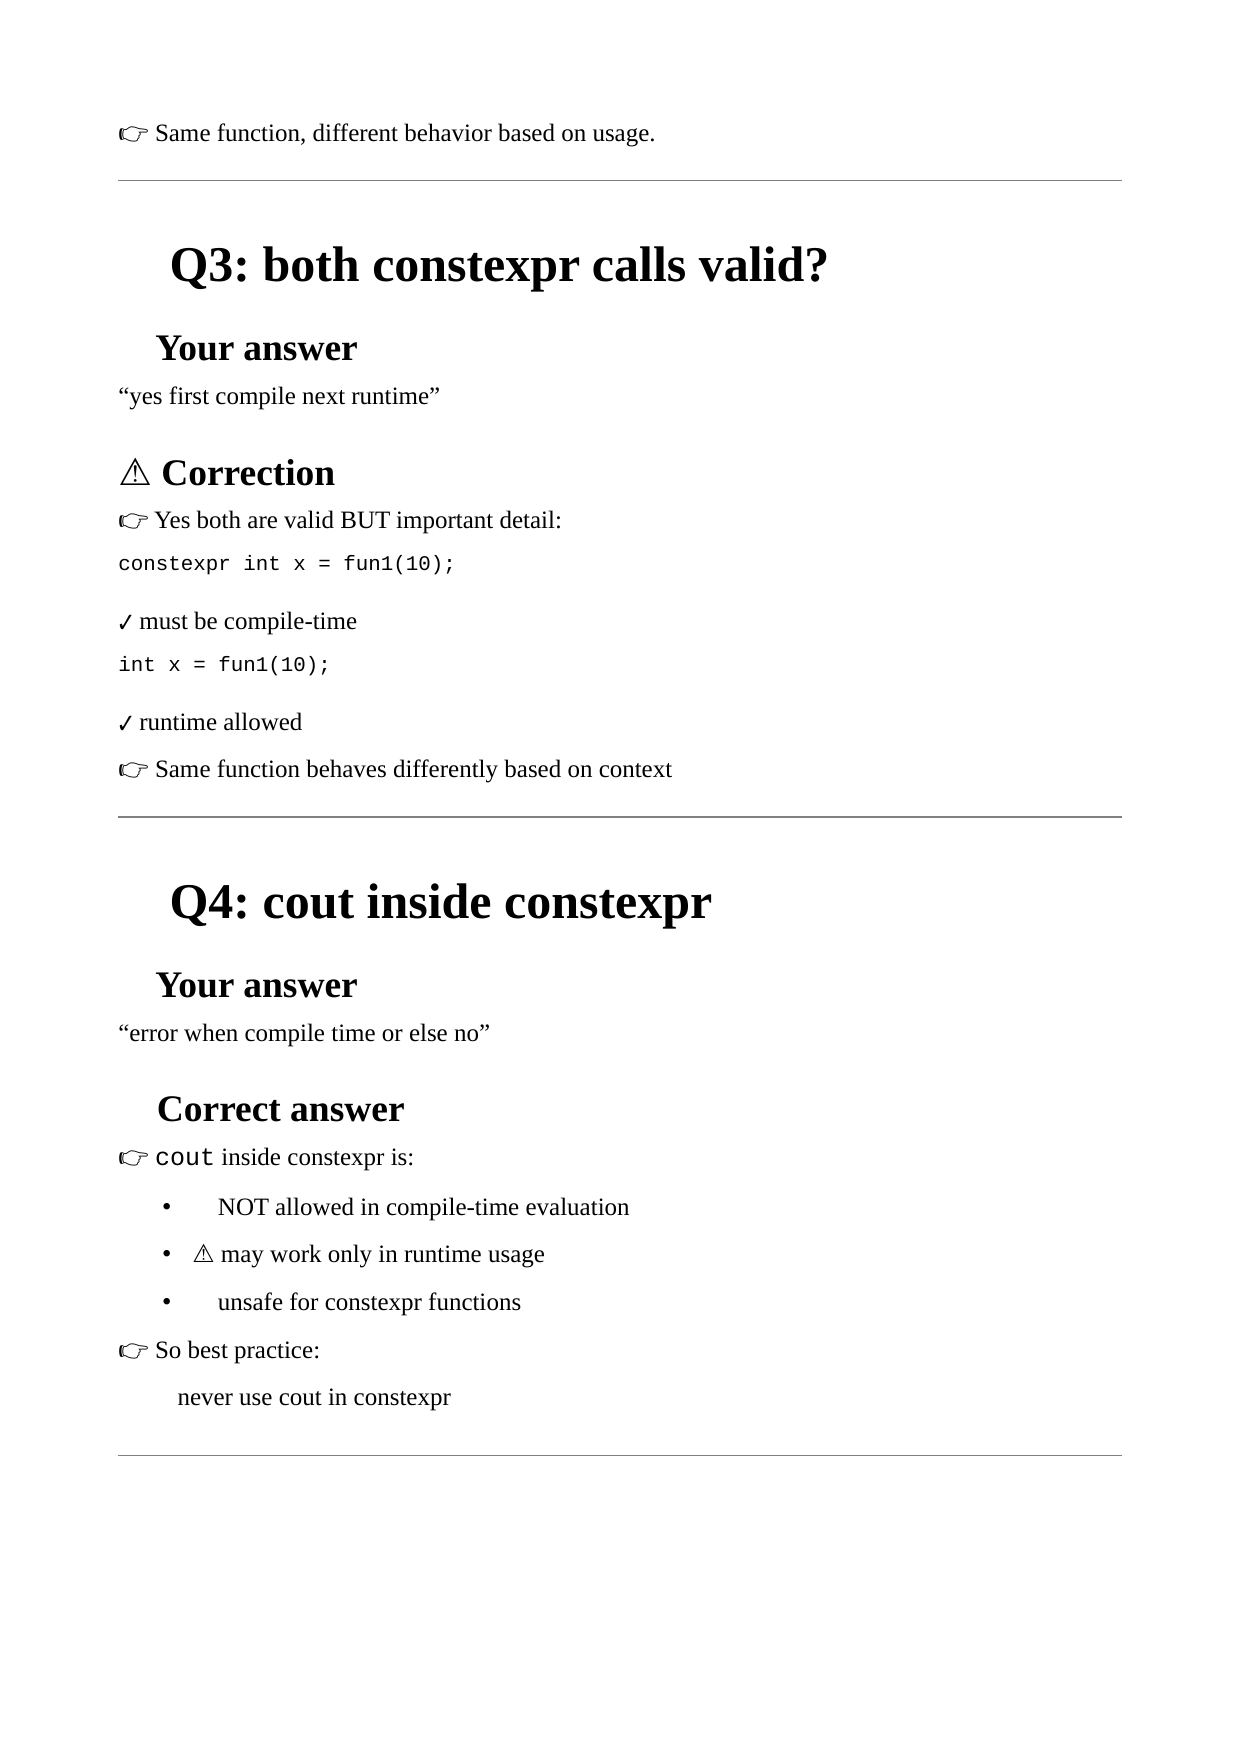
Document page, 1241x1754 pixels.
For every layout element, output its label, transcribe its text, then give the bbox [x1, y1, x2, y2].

text never use cout in constexpr [177, 1382, 1063, 1411]
list ❌ NOT allowed in compile-time evaluation [162, 1192, 1122, 1221]
text ✔ runtime allowed [118, 707, 1122, 736]
text constexpr int x = fun1(10); [118, 553, 1122, 577]
text int x = fun1(10); [118, 654, 1122, 677]
text “yes first compile next runtime” [118, 381, 1122, 410]
text 👉 Yes both are valid BUT important detail: [118, 506, 1122, 534]
list ❌ unsafe for constexpr functions [162, 1287, 1122, 1316]
subtitle ⚠️ Correction [118, 450, 1122, 493]
subtitle ✅ Correct answer [118, 1086, 1122, 1129]
subtitle ❌ Your answer [118, 962, 1122, 1005]
list ⚠️ may work only in runtime usage [162, 1239, 1122, 1268]
text 👉 Same function behaves differently based on context [118, 754, 1122, 783]
text 👉 Same function, different behavior based on usage. [118, 118, 1122, 147]
subtitle 🎯 Q4: cout inside constexpr [118, 871, 1122, 929]
text “error when compile time or else no” [118, 1018, 1122, 1047]
subtitle ❌ Your answer [118, 326, 1122, 369]
subtitle 🎯 Q3: both constexpr calls valid? [118, 235, 1122, 292]
text 👉 So best practice: [118, 1335, 1122, 1363]
text ✔ must be compile-time [118, 606, 1122, 635]
text 👉 cout inside constexpr is: [118, 1142, 1122, 1173]
